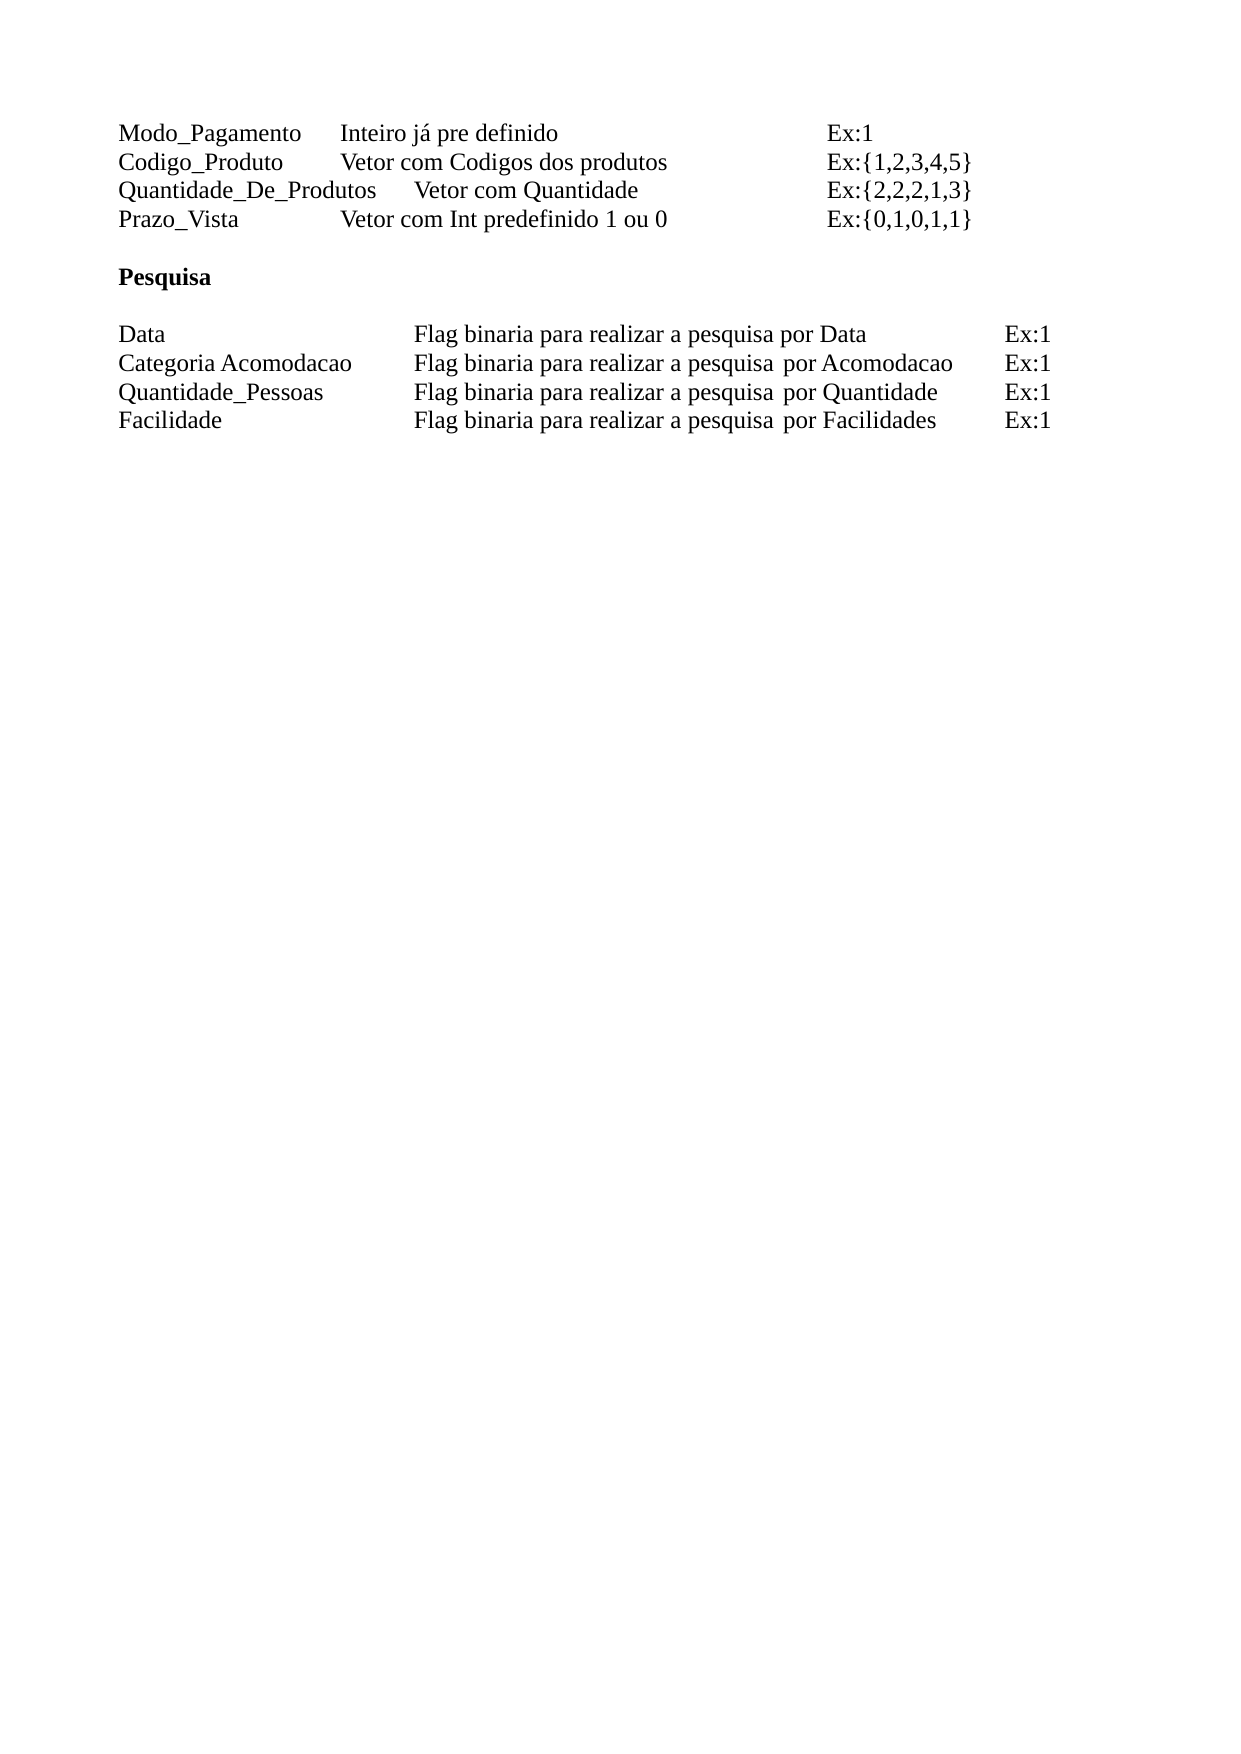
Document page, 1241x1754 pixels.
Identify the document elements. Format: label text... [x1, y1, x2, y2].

text Prazo_Vista Vetor com Int predefinido 1 ou 0 Ex:{0,1,0,1,1} [118, 204, 1122, 233]
text Data Flag binaria para realizar a pesquisa por Data Ex:1 [118, 319, 1122, 348]
text Modo_Pagamento Inteiro já pre definido Ex:1 [118, 118, 1122, 147]
text Categoria Acomodacao Flag binaria para realizar a pesquisa por Acomodacao Ex:1 [118, 348, 1122, 377]
text Facilidade Flag binaria para realizar a pesquisa por Facilidades Ex:1 [118, 406, 1122, 434]
text Codigo_Produto Vetor com Codigos dos produtos Ex:{1,2,3,4,5} [118, 147, 1122, 176]
text Pesquisa [118, 262, 1122, 291]
text Quantidade_De_Produtos Vetor com Quantidade Ex:{2,2,2,1,3} [118, 176, 1122, 204]
text Quantidade_Pessoas Flag binaria para realizar a pesquisa por Quantidade Ex:1 [118, 377, 1122, 406]
